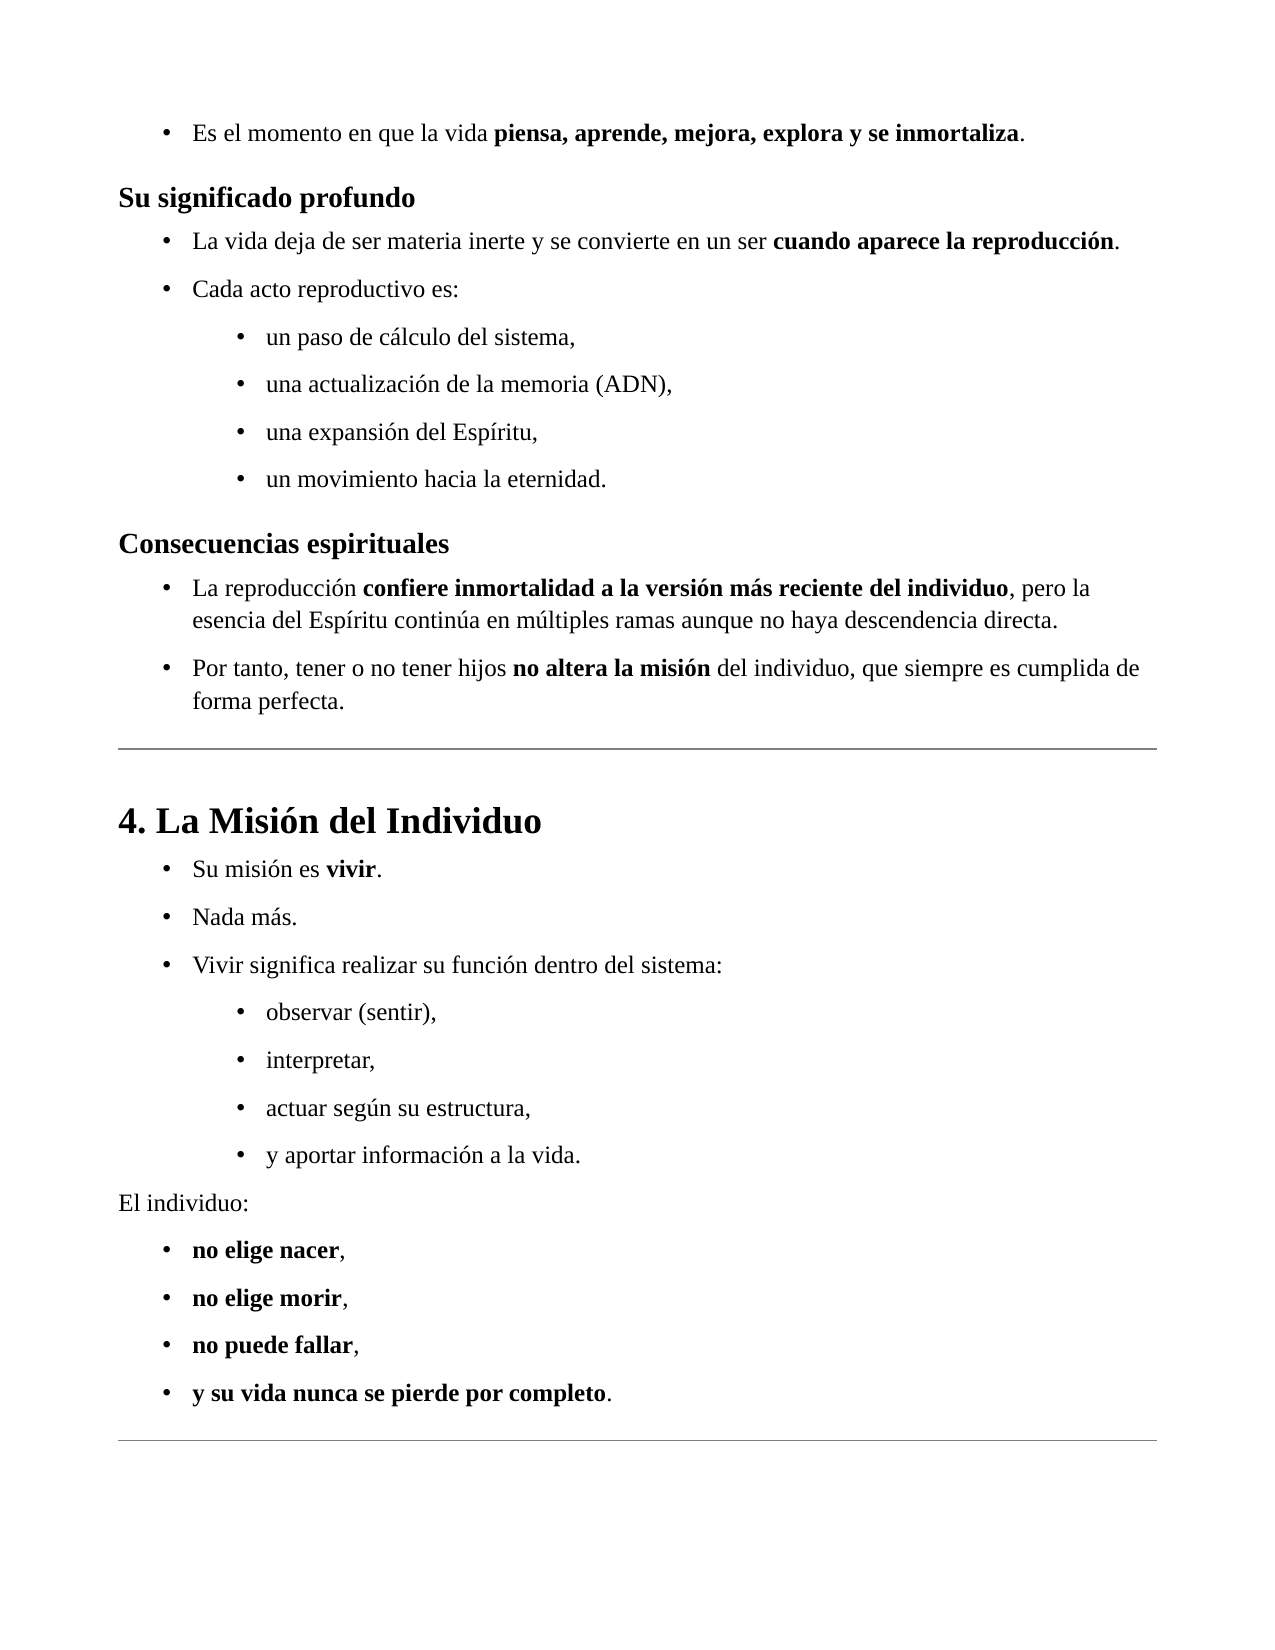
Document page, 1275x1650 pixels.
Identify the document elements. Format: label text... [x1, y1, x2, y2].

subtitle 4. La Misión del Individuo [118, 799, 1157, 842]
list un movimiento hacia la eternidad. [236, 464, 1157, 493]
list Vivir significa realizar su función dentro del sistema: [162, 950, 1157, 978]
list La reproducción confiere inmortalidad a la versión más reciente del individuo, pero la esencia del Espíritu continúa en múltiples ramas aunque no haya descendencia directa. [162, 573, 1157, 634]
list Nada más. [162, 902, 1157, 931]
text El individuo: [118, 1188, 1157, 1217]
list y aportar información a la vida. [236, 1140, 1157, 1169]
list actuar según su estructura, [236, 1093, 1157, 1121]
list Es el momento en que la vida piensa, aprende, mejora, explora y se inmortaliza. [162, 118, 1157, 147]
subtitle Consecuencias espirituales [118, 527, 1157, 560]
list Por tanto, tener o no tener hijos no altera la misión del individuo, que siempre es cumplida de forma perfecta. [162, 653, 1157, 715]
subtitle Su significado profundo [118, 180, 1157, 214]
list una actualización de la memoria (ADN), [236, 369, 1157, 398]
list Su misión es vivir. [162, 854, 1157, 883]
list Cada acto reproductivo es: [162, 274, 1157, 303]
list La vida deja de ser materia inerte y se convierte en un ser cuando aparece la reproducción. [162, 226, 1157, 255]
list una expansión del Espíritu, [236, 417, 1157, 446]
list no puede fallar, [162, 1331, 1157, 1359]
list no elige morir, [162, 1283, 1157, 1312]
list y su vida nunca se pierde por completo. [162, 1378, 1157, 1407]
list interpretar, [236, 1045, 1157, 1074]
list observar (sentir), [236, 997, 1157, 1026]
list no elige nacer, [162, 1235, 1157, 1264]
list un paso de cálculo del sistema, [236, 322, 1157, 350]
